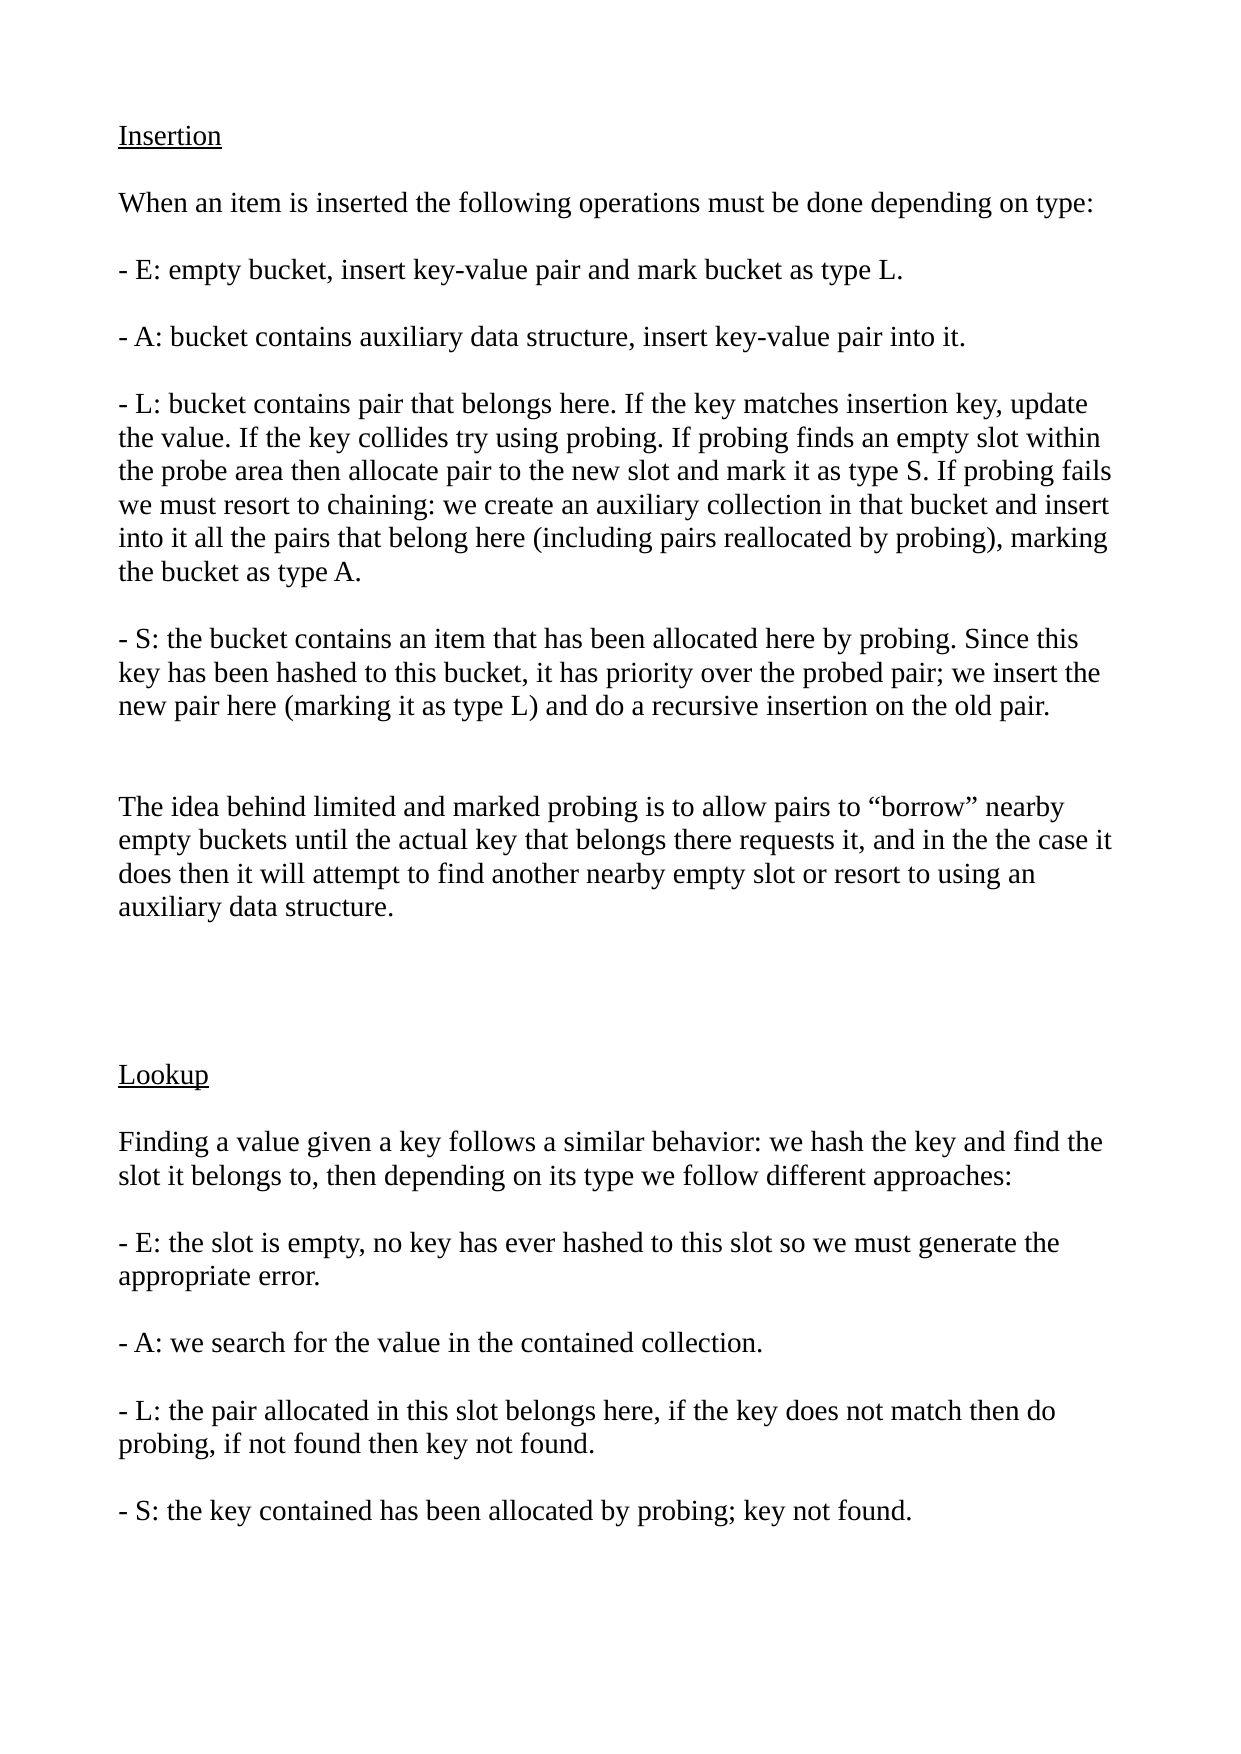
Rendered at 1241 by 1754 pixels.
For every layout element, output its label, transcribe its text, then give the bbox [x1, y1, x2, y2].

text - A: bucket contains auxiliary data structure, insert key-value pair into it. [118, 319, 1122, 353]
text - S: the key contained has been allocated by probing; key not found. [118, 1493, 1122, 1527]
text - E: empty bucket, insert key-value pair and mark bucket as type L. [118, 252, 1122, 286]
text - A: we search for the value in the contained collection. [118, 1326, 1122, 1359]
text - S: the bucket contains an item that has been allocated here by probing. Since this key has been hashed to this bucket, it has priority over the probed pair; we insert the new pair here (marking it as type L) and do a recursive insertion on the old pair. [118, 621, 1122, 722]
text - L: bucket contains pair that belongs here. If the key matches insertion key, update the value. If the key collides try using probing. If probing finds an empty slot within the probe area then allocate pair to the new slot and mark it as type S. If probing fails we must resort to chaining: we create an auxiliary collection in that bucket and insert into it all the pairs that belong here (including pairs reallocated by probing), marking the bucket as type A. [118, 386, 1122, 588]
text - E: the slot is empty, no key has ever hashed to this slot so we must generate the appropriate error. [118, 1225, 1122, 1292]
text The idea behind limited and marked probing is to allow pairs to “borrow” nearby empty buckets until the actual key that belongs there requests it, and in the the case it does then it will attempt to find another nearby empty slot or resort to using an auxiliary data structure. [118, 789, 1122, 923]
text When an item is inserted the following operations must be done depending on type: [118, 185, 1122, 219]
text Insertion [118, 118, 1122, 152]
text Lookup [118, 1057, 1122, 1091]
text Finding a value given a key follows a similar behavior: we hash the key and find the slot it belongs to, then depending on its type we follow different approaches: [118, 1124, 1122, 1191]
text - L: the pair allocated in this slot belongs here, if the key does not match then do probing, if not found then key not found. [118, 1393, 1122, 1460]
